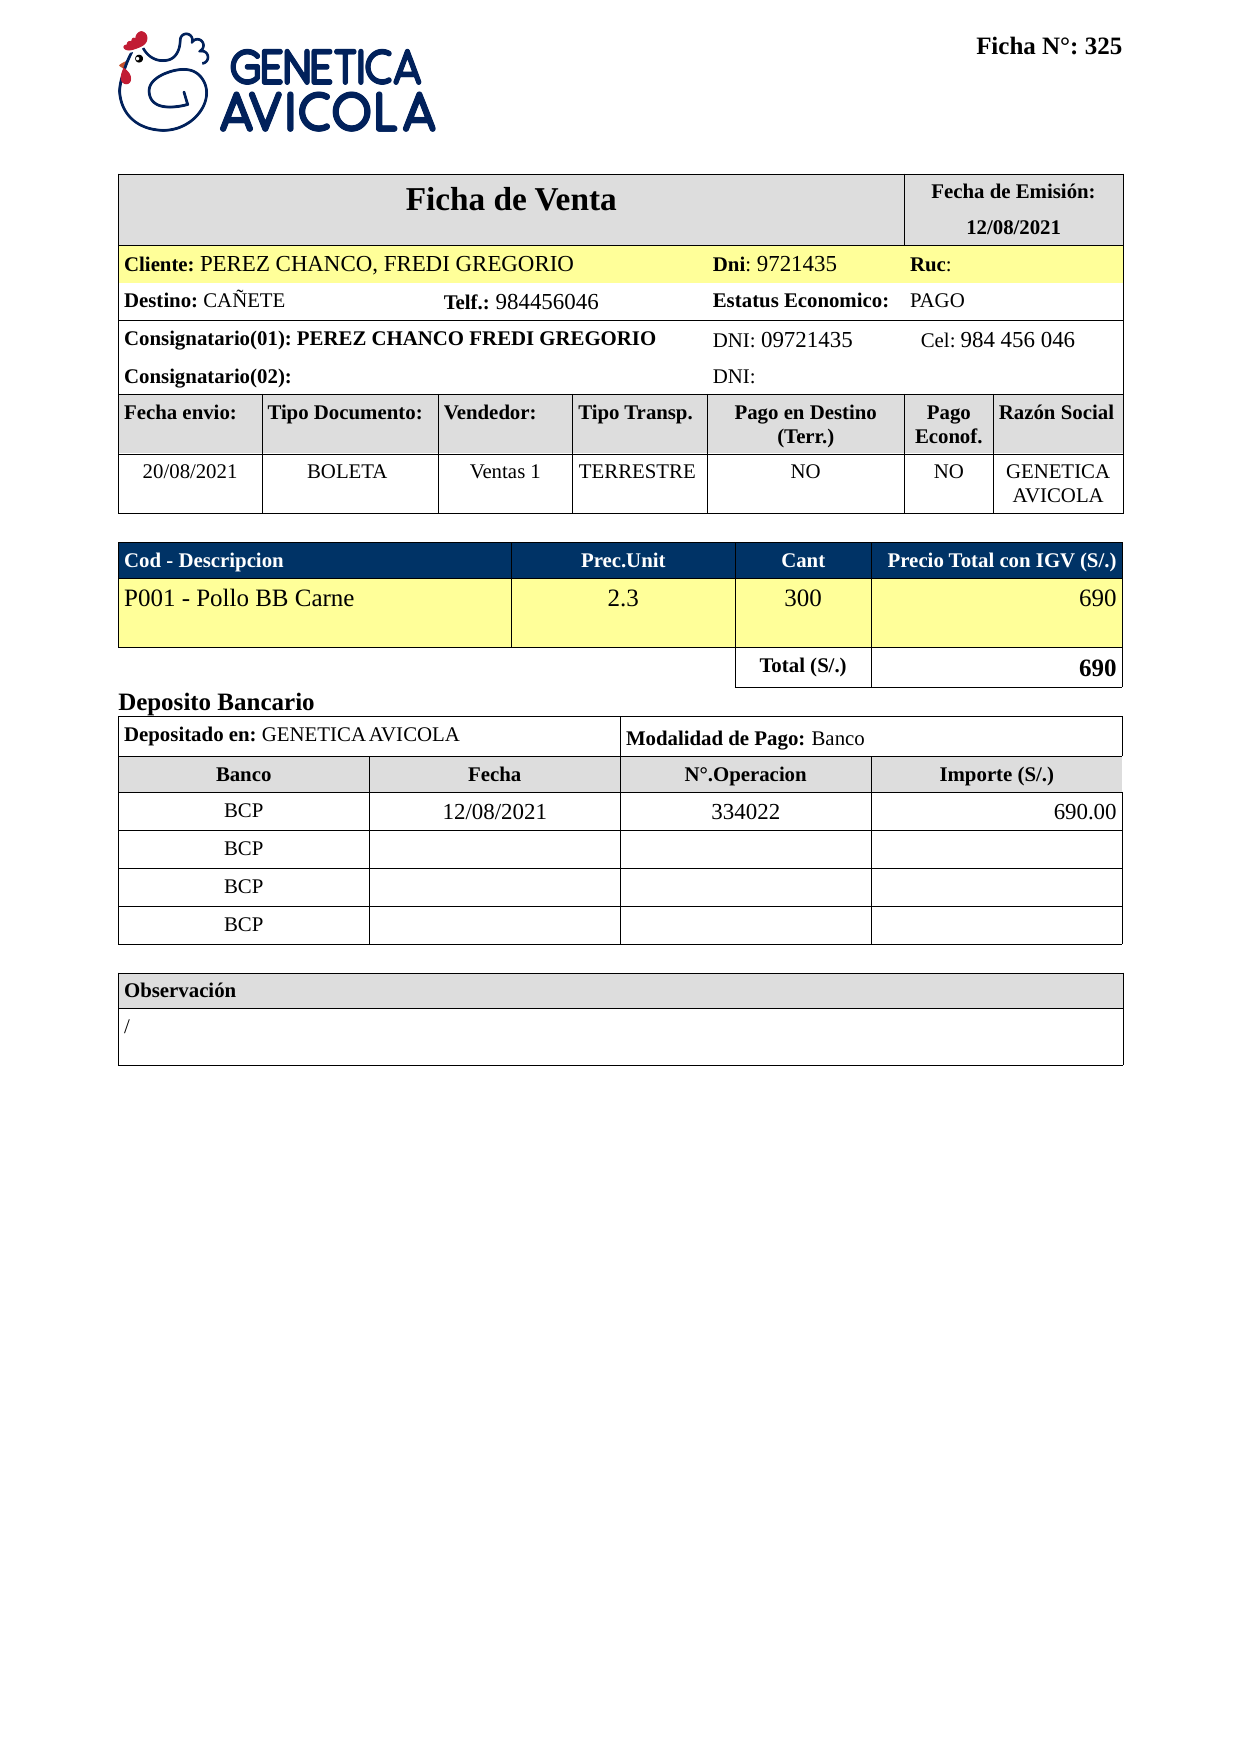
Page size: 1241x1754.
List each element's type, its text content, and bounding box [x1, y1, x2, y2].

table_cell BCP [119, 831, 369, 868]
table_cell [621, 869, 871, 906]
table_cell Fecha envio: [119, 395, 262, 453]
table_cell [621, 831, 871, 868]
table_cell / [119, 1009, 1123, 1065]
table_header Observación [119, 974, 1123, 1008]
table_cell 690 [872, 648, 1122, 687]
table_cell [872, 831, 1122, 868]
table_cell 300 [736, 579, 871, 647]
table_cell [872, 869, 1122, 906]
table_header Fecha de Emisión: [905, 175, 1123, 209]
table_cell [370, 869, 620, 906]
table_cell BCP [119, 907, 369, 943]
table_cell 12/08/2021 [905, 209, 1123, 245]
table_cell Consignatario(01): PEREZ CHANCO FREDI GREGORIO [119, 321, 707, 358]
table_cell Tipo Documento: [263, 395, 438, 453]
table_cell [872, 907, 1122, 943]
table_cell Cliente: PEREZ CHANCO, FREDI GREGORIO [119, 246, 707, 283]
table_cell 20/08/2021 [119, 455, 262, 513]
table_cell [370, 907, 620, 943]
table_cell Cel: 984 456 046 [915, 321, 1123, 358]
text Deposito Bancario [118, 687, 1122, 716]
table_cell Ruc: [904, 246, 1123, 283]
table_cell BOLETA [263, 455, 438, 513]
table_cell [370, 831, 620, 868]
table_header Cant [736, 543, 871, 578]
table_header Depositado en: GENETICA AVICOLA [119, 717, 620, 756]
table_cell Fecha [370, 757, 620, 792]
table_cell DNI: 09721435 [707, 321, 915, 358]
table_cell Tipo Transp. [573, 395, 707, 453]
table_header Cod - Descripcion [119, 543, 511, 578]
table_header Precio Total con IGV (S/.) [872, 543, 1122, 578]
picture [118, 31, 436, 132]
table_header Ficha de Venta [119, 175, 904, 245]
table_cell TERRESTRE [573, 455, 707, 513]
table_cell Pago en Destino (Terr.) [708, 395, 904, 453]
table_cell 690.00 [872, 793, 1122, 830]
table_cell Estatus Economico: [707, 283, 904, 320]
table_cell P001 - Pollo BB Carne [119, 579, 511, 647]
table_header Prec.Unit [512, 543, 735, 578]
table_cell N°.Operacion [621, 757, 871, 792]
table_cell PAGO [904, 283, 1123, 320]
table_cell NO [708, 455, 904, 513]
table_header Modalidad de Pago: Banco [621, 717, 1122, 756]
table_cell Destino: CAÑETE [119, 283, 438, 320]
table_cell [621, 907, 871, 943]
table_cell BCP [119, 793, 369, 830]
table_cell Banco [119, 757, 369, 792]
table_cell Razón Social [994, 395, 1123, 453]
table_cell [511, 648, 735, 687]
table_cell Vendedor: [439, 395, 572, 453]
table_cell 334022 [621, 793, 871, 830]
table_cell NO [905, 455, 993, 513]
table_cell Consignatario(02): [119, 358, 707, 394]
table_cell Total (S/.) [736, 648, 871, 687]
table_cell 2.3 [512, 579, 735, 647]
table_cell Telf.: 984456046 [438, 283, 707, 320]
table_cell Pago Econof. [905, 395, 993, 453]
table_cell 12/08/2021 [370, 793, 620, 830]
table_cell Importe (S/.) [872, 757, 1122, 792]
table_cell [118, 648, 511, 687]
table_cell Ventas 1 [439, 455, 572, 513]
table_cell Dni: 9721435 [707, 246, 904, 283]
table_cell GENETICA AVICOLA [994, 455, 1123, 513]
table_cell 690 [872, 579, 1122, 647]
table_cell BCP [119, 869, 369, 906]
table_cell DNI: [707, 358, 1123, 394]
